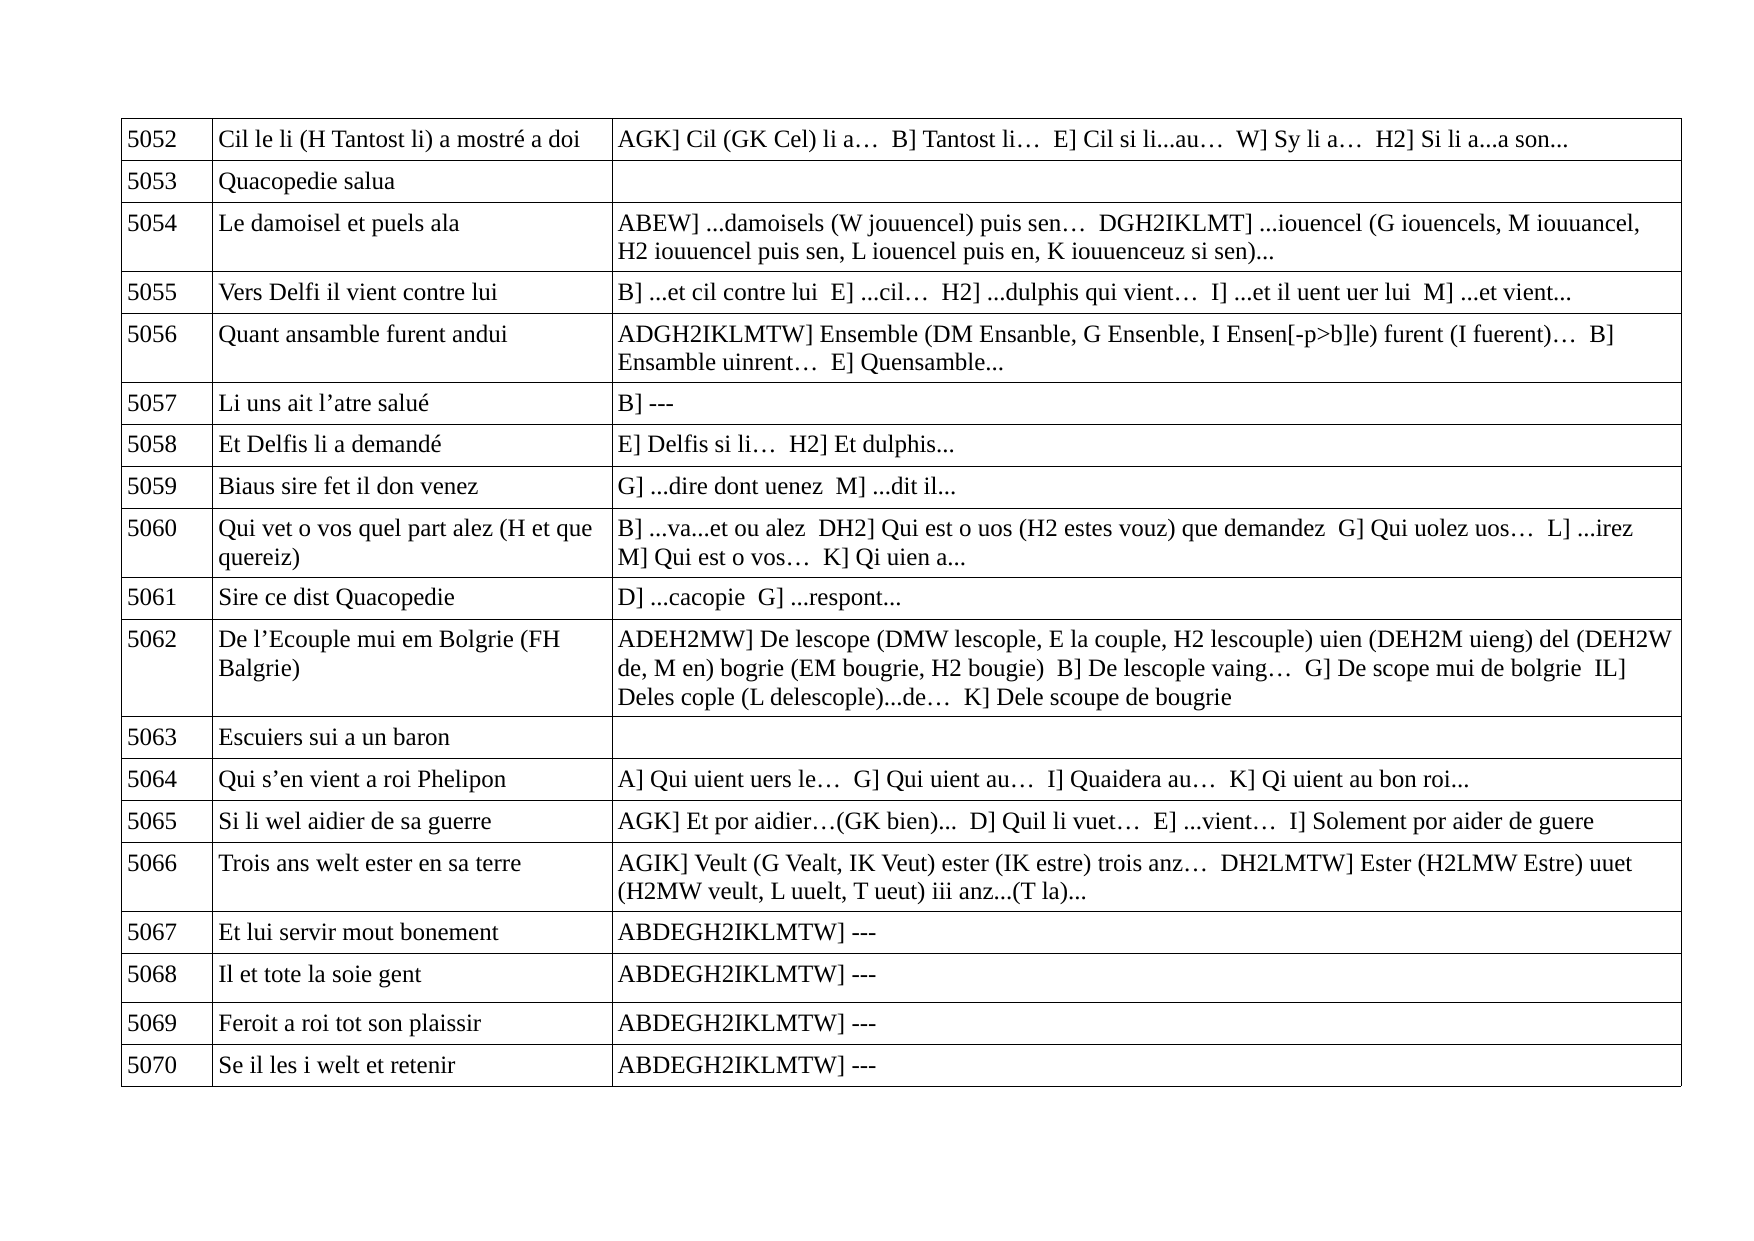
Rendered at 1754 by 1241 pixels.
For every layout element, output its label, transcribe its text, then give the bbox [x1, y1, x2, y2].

table_cell B] ...va...et ou alez DH2] Qui est o uos (H2 estes vouz) que demandez G] Qui uolez uos… L] ...irez M] Qui est o vos… K] Qi uien a... [613, 509, 1681, 577]
table_cell Le damoisel et puels ala [213, 203, 612, 271]
table_cell ABDEGH2IKLMTW] --- [613, 1003, 1681, 1044]
table_cell 5068 [122, 954, 212, 1002]
table_cell Vers Delfi il vient contre lui [213, 272, 612, 313]
table_cell ABDEGH2IKLMTW] --- [613, 954, 1681, 1002]
table_cell E] Delfis si li… H2] Et dulphis... [613, 425, 1681, 466]
table_cell 5053 [122, 161, 212, 202]
table_cell B] --- [613, 383, 1681, 424]
table_cell Feroit a roi tot son plaissir [213, 1003, 612, 1044]
table_cell AGK] Et por aidier…(GK bien)... D] Quil li vuet… E] ...vient… I] Solement por aider de guere [613, 801, 1681, 842]
table_cell 5061 [122, 578, 212, 618]
table_cell ABDEGH2IKLMTW] --- [613, 1045, 1681, 1086]
table_cell Il et tote la soie gent [213, 954, 612, 1002]
table_cell 5060 [122, 509, 212, 577]
table_cell 5065 [122, 801, 212, 842]
table_cell ADEH2MW] De lescope (DMW lescople, E la couple, H2 lescouple) uien (DEH2M uieng) del (DEH2W de, M en) bogrie (EM bougrie, H2 bougie) B] De lescople vaing… G] De scope mui de bolgrie IL] Deles cople (L delescople)...de… K] Dele scoupe de bougrie [613, 620, 1681, 716]
table_cell Biaus sire fet il don venez [213, 467, 612, 507]
table_cell Escuiers sui a un baron [213, 717, 612, 758]
table_cell 5069 [122, 1003, 212, 1044]
table_cell [613, 717, 1681, 758]
table_cell Et Delfis li a demandé [213, 425, 612, 466]
table_cell D] ...cacopie G] ...respont... [613, 578, 1681, 618]
table_cell 5055 [122, 272, 212, 313]
table_cell Li uns ait l’atre salué [213, 383, 612, 424]
table_cell 5067 [122, 912, 212, 953]
table_cell Cil le li (H Tantost li) a mostré a doi [213, 119, 612, 160]
table_cell G] ...dire dont uenez M] ...dit il... [613, 467, 1681, 507]
table_cell Et lui servir mout bonement [213, 912, 612, 953]
table_cell 5056 [122, 314, 212, 382]
table_cell [613, 161, 1681, 202]
table_cell Quant ansamble furent andui [213, 314, 612, 382]
table_cell 5062 [122, 620, 212, 716]
table_cell 5063 [122, 717, 212, 758]
table_cell Se il les i welt et retenir [213, 1045, 612, 1086]
table_cell Sire ce dist Quacopedie [213, 578, 612, 618]
table_cell Qui vet o vos quel part alez (H et que quereiz) [213, 509, 612, 577]
table_cell Quacopedie salua [213, 161, 612, 202]
table_cell 5057 [122, 383, 212, 424]
table_cell 5070 [122, 1045, 212, 1086]
table_cell 5052 [122, 119, 212, 160]
table_cell Trois ans welt ester en sa terre [213, 843, 612, 911]
table_cell B] ...et cil contre lui E] ...cil… H2] ...dulphis qui vient… I] ...et il uent uer lui M] ...et vient... [613, 272, 1681, 313]
table_cell Qui s’en vient a roi Phelipon [213, 759, 612, 800]
table_cell De l’Ecouple mui em Bolgrie (FH Balgrie) [213, 620, 612, 716]
table_cell ABEW] ...damoisels (W jouuencel) puis sen… DGH2IKLMT] ...iouencel (G iouencels, M iouuancel, H2 iouuencel puis sen, L iouencel puis en, K iouuenceuz si sen)... [613, 203, 1681, 271]
table_cell ADGH2IKLMTW] Ensemble (DM Ensanble, G Ensenble, I Ensen[-p>b]le) furent (I fuerent)… B] Ensamble uinrent… E] Quensamble... [613, 314, 1681, 382]
table_cell AGK] Cil (GK Cel) li a… B] Tantost li… E] Cil si li...au… W] Sy li a… H2] Si li a...a son... [613, 119, 1681, 160]
table_cell 5054 [122, 203, 212, 271]
table_cell 5058 [122, 425, 212, 466]
table_cell Si li wel aidier de sa guerre [213, 801, 612, 842]
table_cell AGIK] Veult (G Vealt, IK Veut) ester (IK estre) trois anz… DH2LMTW] Ester (H2LMW Estre) uuet (H2MW veult, L uuelt, T ueut) iii anz...(T la)... [613, 843, 1681, 911]
table_cell 5066 [122, 843, 212, 911]
table_cell ABDEGH2IKLMTW] --- [613, 912, 1681, 953]
table_cell 5059 [122, 467, 212, 507]
table_cell 5064 [122, 759, 212, 800]
table_cell A] Qui uient uers le… G] Qui uient au… I] Quaidera au… K] Qi uient au bon roi... [613, 759, 1681, 800]
